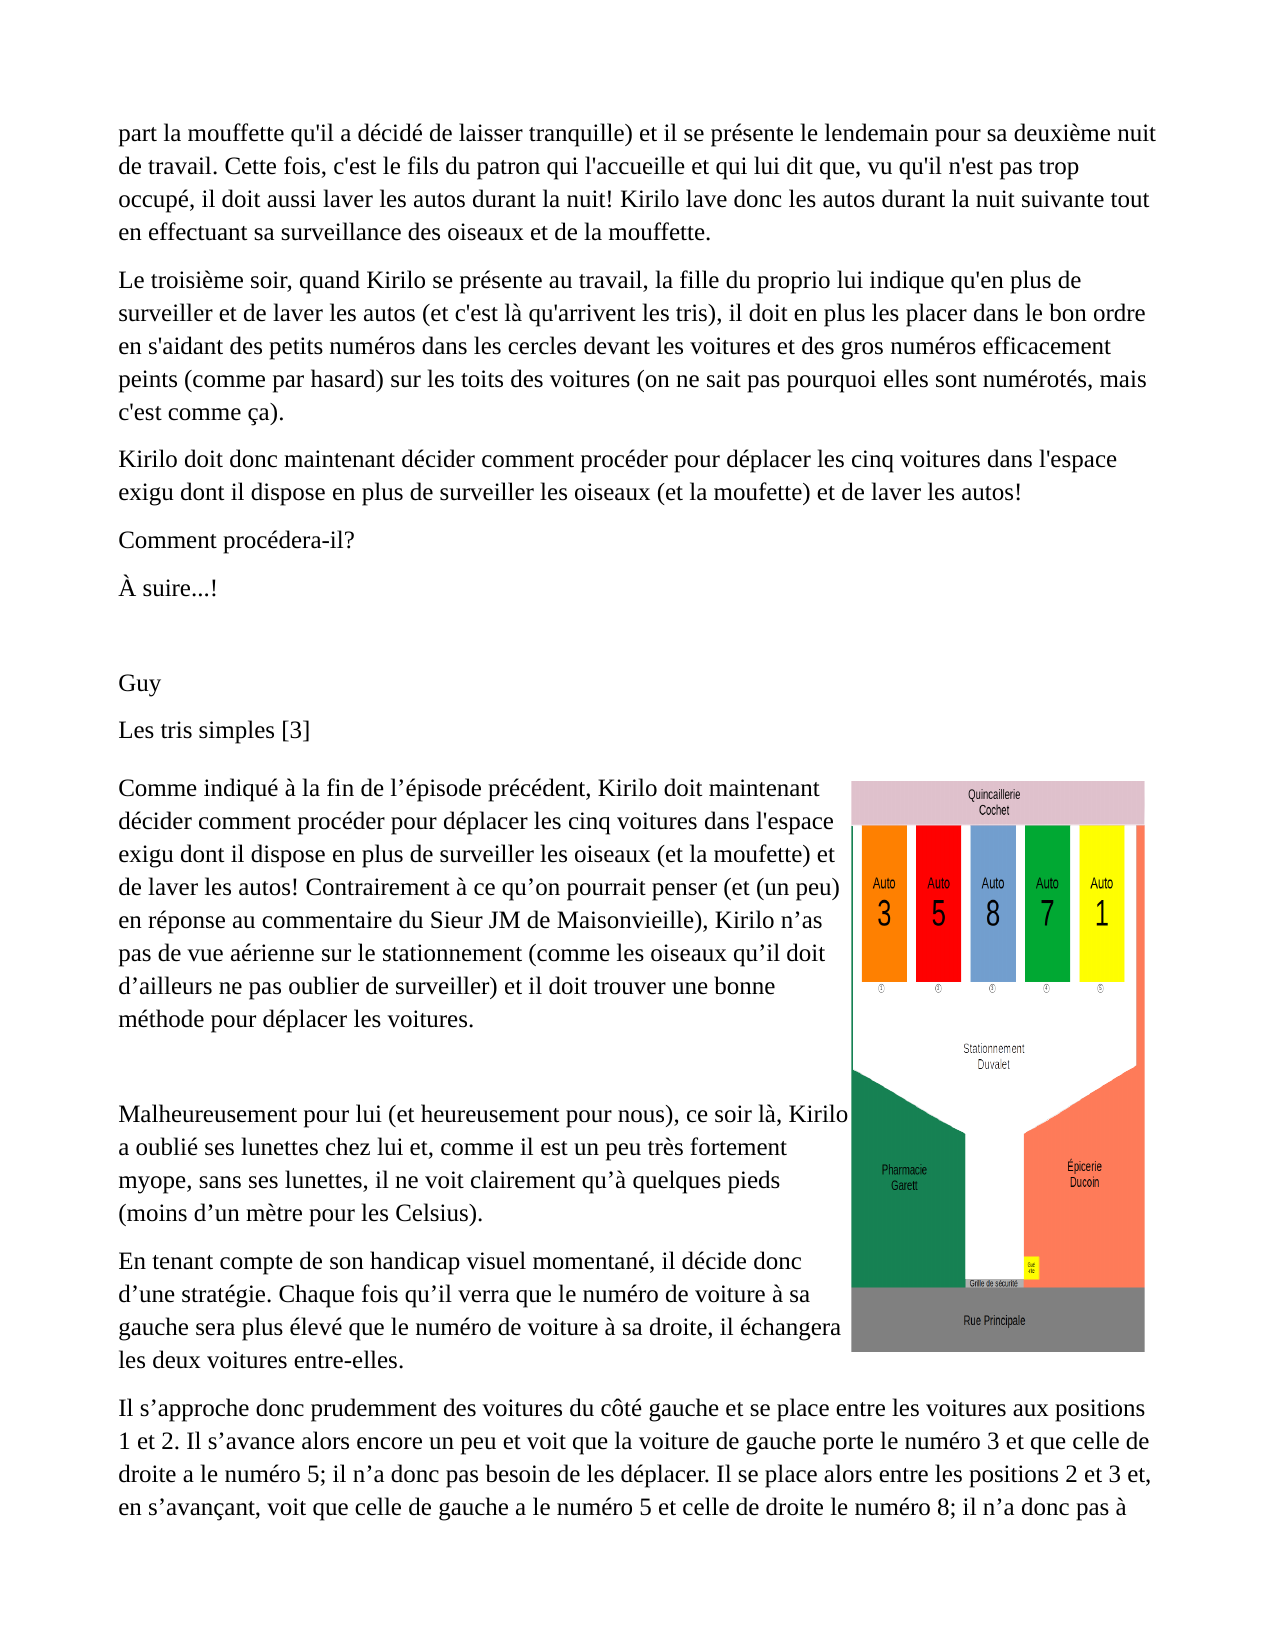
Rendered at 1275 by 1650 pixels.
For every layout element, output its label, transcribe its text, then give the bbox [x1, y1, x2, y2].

text À suire...! [118, 573, 1157, 601]
text Malheureusement pour lui (et heureusement pour nous), ce soir là, Kirilo a oublié ses lunettes chez lui et, comme il est un peu très fortement myope, sans ses lunettes, il ne voit clairement qu’à quelques pieds (moins d’un mètre pour les Celsius). [118, 1099, 851, 1227]
text Il s’approche donc prudemment des voitures du côté gauche et se place entre les voitures aux positions 1 et 2. Il s’avance alors encore un peu et voit que la voiture de gauche porte le numéro 3 et que celle de droite a le numéro 5; il n’a donc pas besoin de les déplacer. Il se place alors entre les positions 2 et 3 et, en s’avançant, voit que celle de gauche a le numéro 5 et celle de droite le numéro 8; il n’a donc pas à [118, 1393, 1157, 1521]
text En tenant compte de son handicap visuel momentané, il décide donc d’une stratégie. Chaque fois qu’il verra que le numéro de voiture à sa gauche sera plus élevé que le numéro de voiture à sa droite, il échangera les deux voitures entre-elles. [118, 1246, 1157, 1374]
text Guy [118, 668, 1157, 697]
text Le troisième soir, quand Kirilo se présente au travail, la fille du proprio lui indique qu'en plus de surveiller et de laver les autos (et c'est là qu'arrivent les tris), il doit en plus les placer dans le bon ordre en s'aidant des petits numéros dans les cercles devant les voitures et des gros numéros efficacement peints (comme par hasard) sur les toits des voitures (on ne sait pas pourquoi elles sont numérotés, mais c'est comme ça). [118, 265, 1157, 426]
text Les tris simples [3] [118, 716, 1157, 744]
text Comment procédera-il? [118, 525, 1157, 554]
text Comme indiqué à la fin de l’épisode précédent, Kirilo doit maintenant décider comment procéder pour déplacer les cinq voitures dans l'espace exigu dont il dispose en plus de surveiller les oiseaux (et la moufette) et de laver les autos! Contrairement à ce qu’on pourrait penser (et (un peu) en réponse au commentaire du Sieur JM de Maisonvieille), Kirilo n’as pas de vue aérienne sur le stationnement (comme les oiseaux qu’il doit d’ailleurs ne pas oublier de surveiller) et il doit trouver une bonne méthode pour déplacer les voitures. [118, 773, 1157, 1033]
text Kirilo doit donc maintenant décider comment procéder pour déplacer les cinq voitures dans l'espace exigu dont il dispose en plus de surveiller les oiseaux (et la moufette) et de laver les autos! [118, 444, 1157, 506]
picture [851, 781, 1145, 1352]
text part la mouffette qu'il a décidé de laisser tranquille) et il se présente le lendemain pour sa deuxième nuit de travail. Cette fois, c'est le fils du patron qui l'accueille et qui lui dit que, vu qu'il n'est pas trop occupé, il doit aussi laver les autos durant la nuit! Kirilo lave donc les autos durant la nuit suivante tout en effectuant sa surveillance des oiseaux et de la mouffette. [118, 118, 1157, 246]
